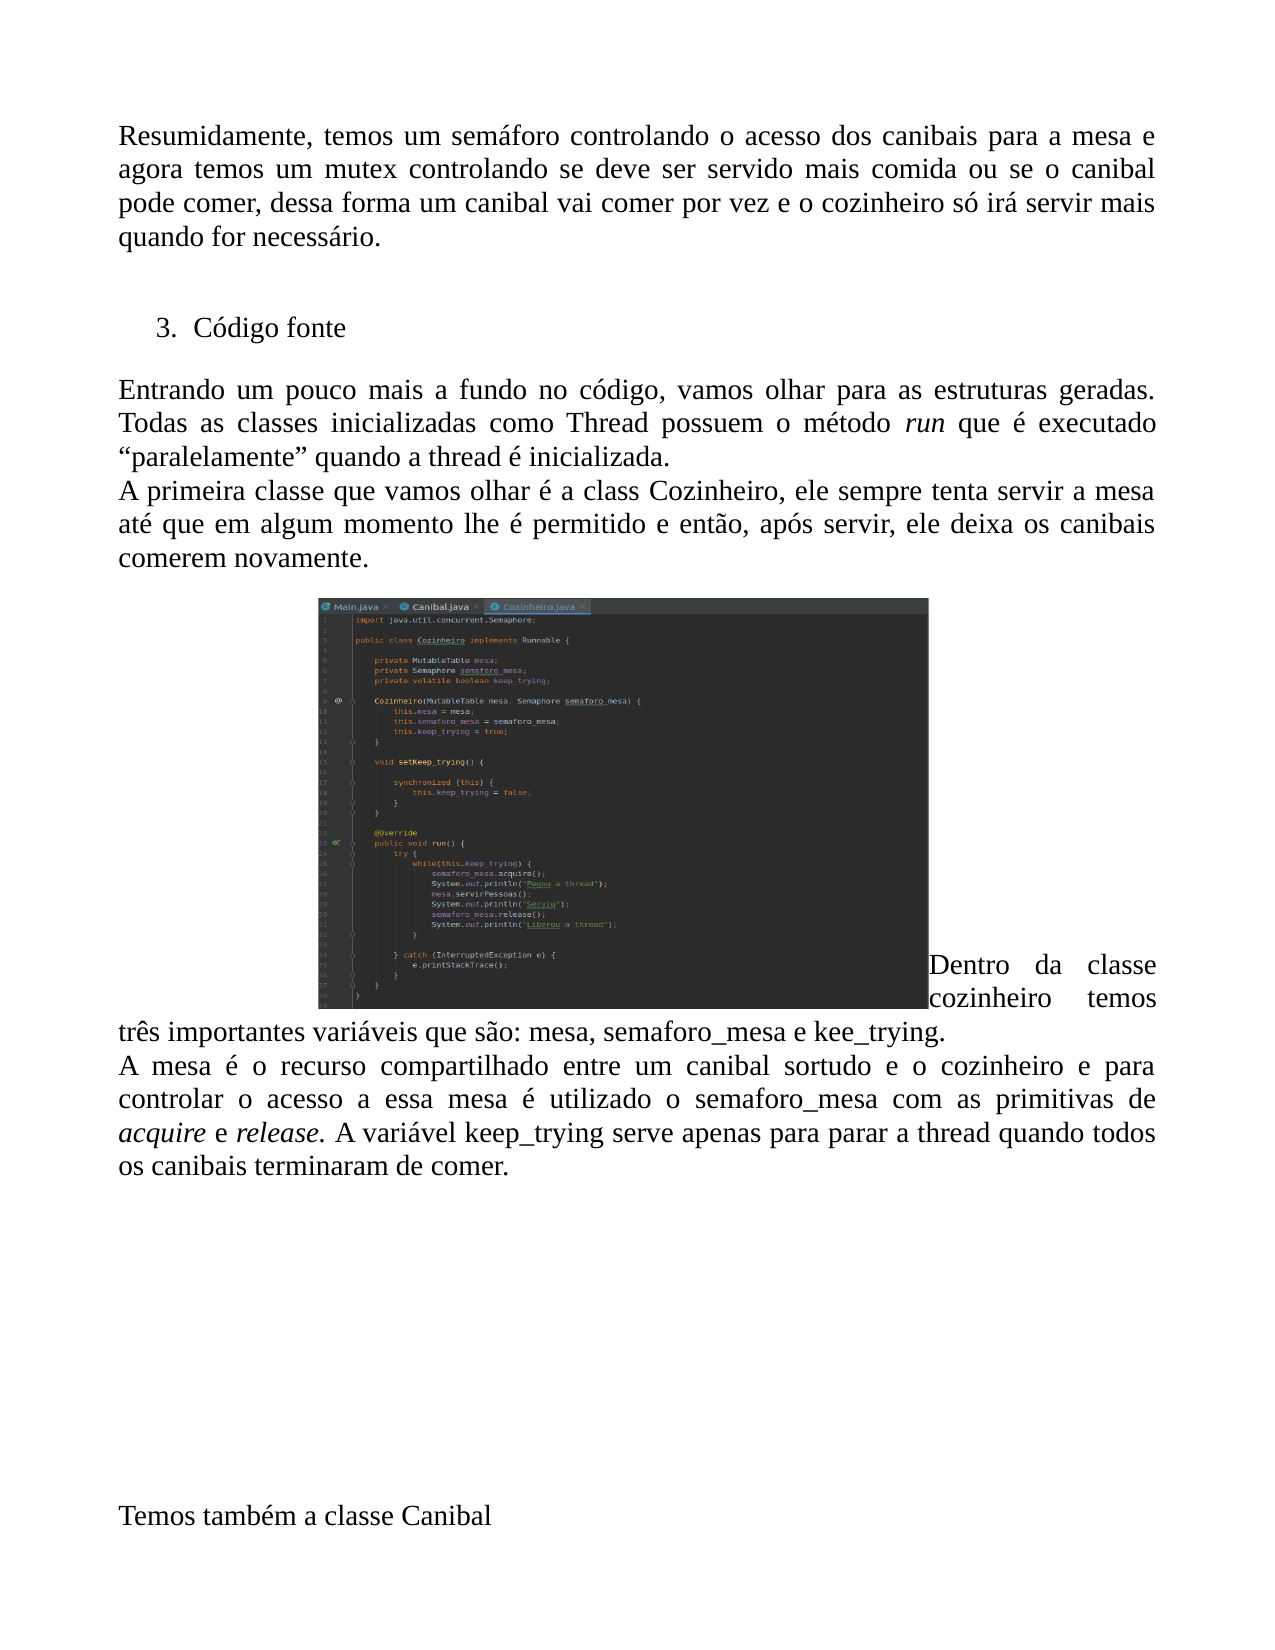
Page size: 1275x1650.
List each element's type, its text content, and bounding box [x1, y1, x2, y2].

text Resumidamente, temos um semáforo controlando o acesso dos canibais para a mesa e agora temos um mutex controlando se deve ser servido mais comida ou se o canibal pode comer, dessa forma um canibal vai comer por vez e o cozinheiro só irá servir mais quando for necessário. [118, 118, 1157, 252]
text Entrando um pouco mais a fundo no código, vamos olhar para as estruturas geradas. Todas as classes inicializadas como Thread possuem o método run que é executado “paralelamente” quando a thread é inicializada. [118, 372, 1157, 473]
picture [384, 598, 929, 1009]
text Dentro da classe cozinheiro temos três importantes variáveis que são: mesa, semaforo_mesa e kee_trying. [118, 947, 1157, 1048]
text Temos também a classe Canibal [118, 1498, 1157, 1532]
text A primeira classe que vamos olhar é a class Cozinheiro, ele sempre tenta servir a mesa até que em algum momento lhe é permitido e então, após servir, ele deixa os canibais comerem novamente. [118, 473, 1157, 573]
text A mesa é o recurso compartilhado entre um canibal sortudo e o cozinheiro e para controlar o acesso a essa mesa é utilizado o semaforo_mesa com as primitivas de acquire e release. A variável keep_trying serve apenas para parar a thread quando todos os canibais terminaram de comer. [118, 1048, 1157, 1182]
list Código fonte [156, 310, 1157, 343]
